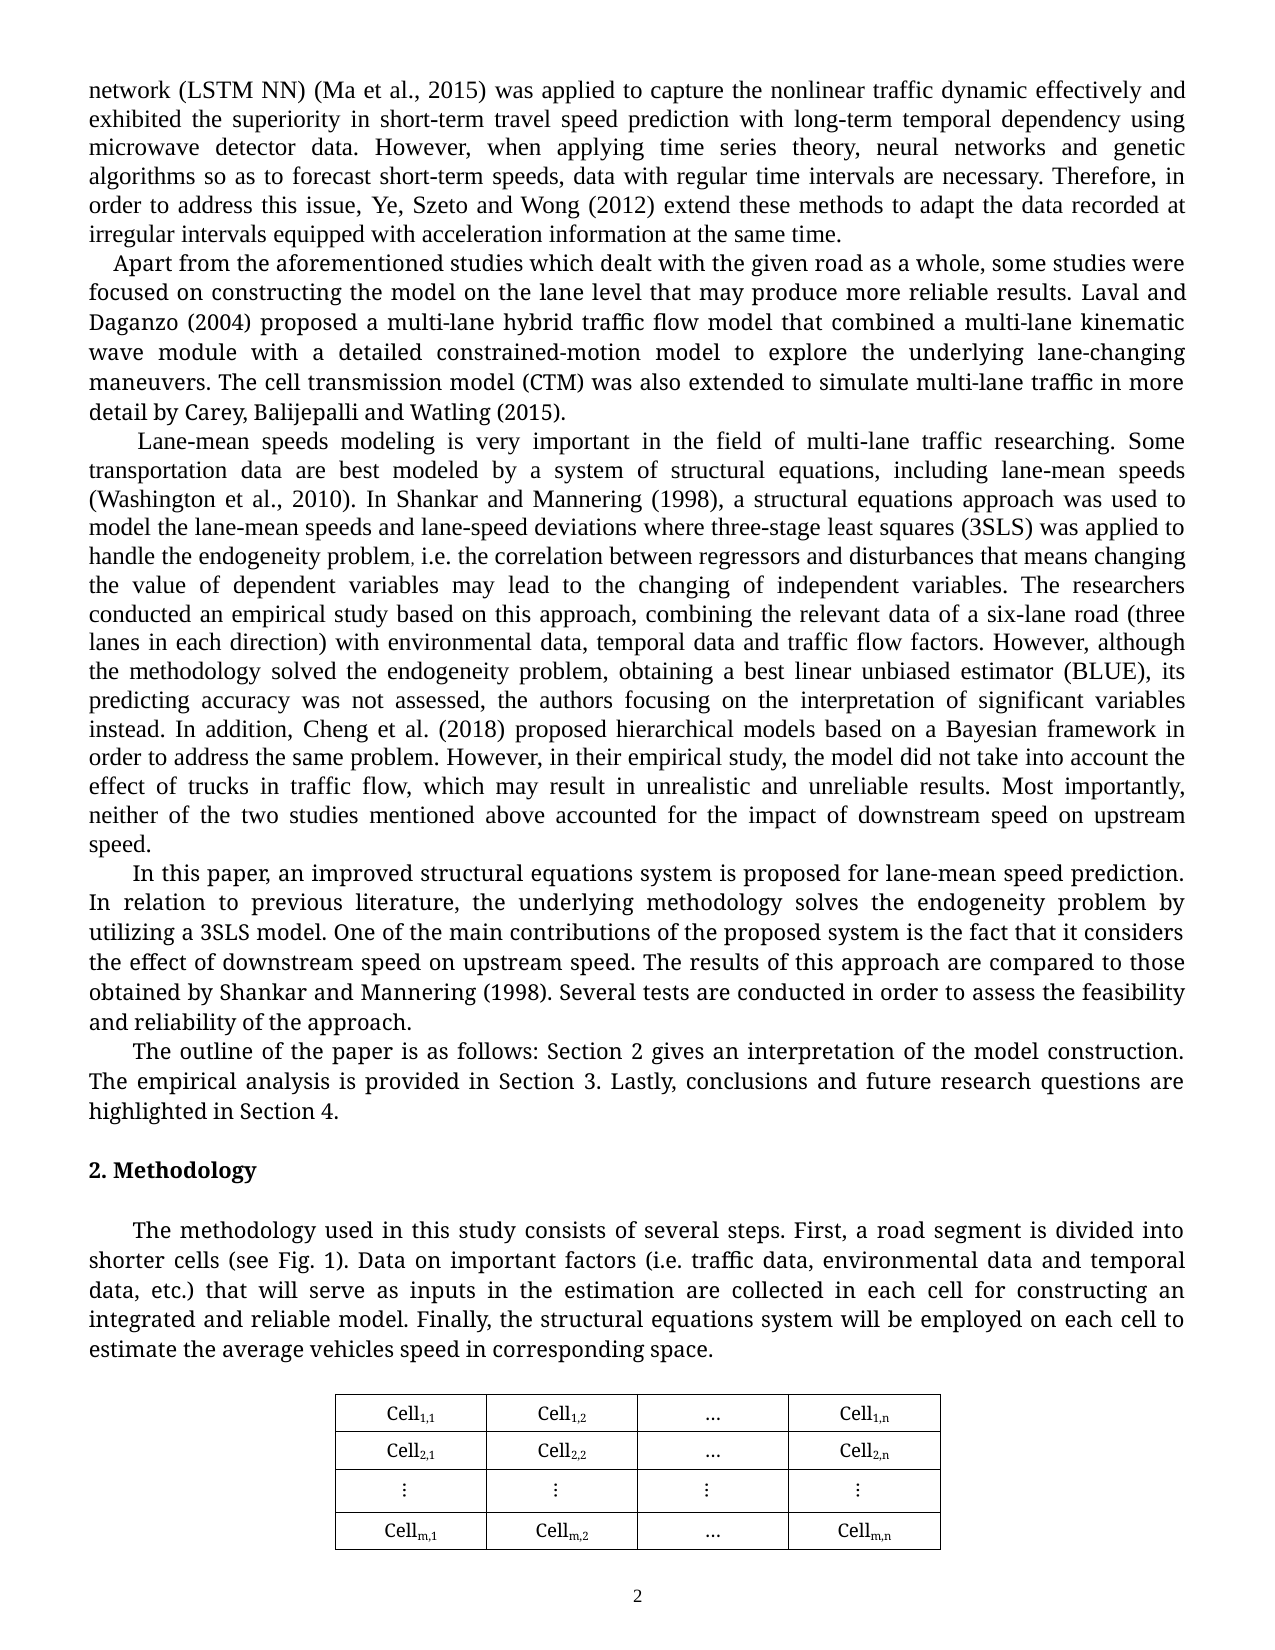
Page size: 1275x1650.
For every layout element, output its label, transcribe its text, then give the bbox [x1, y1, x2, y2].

table_cell Cell2,n [789, 1432, 940, 1469]
text In this paper, an improved structural equations system is proposed for lane-mean speed prediction. In relation to previous literature, the underlying methodology solves the endogeneity problem by utilizing a 3SLS model. One of the main contributions of the proposed system is the fact that it considers the effect of downstream speed on upstream speed. The results of this approach are compared to those obtained by Shankar and Mannering (1998). Several tests are conducted in order to assess the feasibility and reliability of the approach. [88, 857, 1186, 1036]
table_cell … [336, 1470, 486, 1512]
table_cell … [487, 1470, 637, 1512]
table_header Cell1,1 [336, 1395, 486, 1431]
text Lane-mean speeds modeling is very important in the field of multi-lane traffic researching. Some transportation data are best modeled by a system of structural equations, including lane-mean speeds (Washington et al., 2010). In Shankar and Mannering (1998), a structural equations approach was used to model the lane-mean speeds and lane-speed deviations where three-stage least squares (3SLS) was applied to handle the endogeneity problem, i.e. the correlation between regressors and disturbances that means changing the value of dependent variables may lead to the changing of independent variables. The researchers conducted an empirical study based on this approach, combining the relevant data of a six-lane road (three lanes in each direction) with environmental data, temporal data and traffic flow factors. However, although the methodology solved the endogeneity problem, obtaining a best linear unbiased estimator (BLUE), its predicting accuracy was not assessed, the authors focusing on the interpretation of significant variables instead. In addition, Cheng et al. (2018) proposed hierarchical models based on a Bayesian framework in order to address the same problem. However, in their empirical study, the model did not take into account the effect of trucks in traffic flow, which may result in unrealistic and unreliable results. Most importantly, neither of the two studies mentioned above accounted for the impact of downstream speed on upstream speed. [88, 426, 1186, 857]
text The outline of the paper is as follows: Section 2 gives an interpretation of the model construction. The empirical analysis is provided in Section 3. Lastly, conclusions and future research questions are highlighted in Section 4. [88, 1036, 1186, 1126]
table_cell Cell2,1 [336, 1432, 486, 1469]
table_header Cell1,2 [487, 1395, 637, 1431]
table_cell … [789, 1470, 940, 1512]
table_cell Cell2,2 [487, 1432, 637, 1469]
table_cell … [638, 1513, 788, 1549]
table_cell … [638, 1432, 788, 1469]
text Apart from the aforementioned studies which dealt with the given road as a whole, some studies were focused on constructing the model on the lane level that may produce more reliable results. Laval and Daganzo (2004) proposed a multi-lane hybrid traffic flow model that combined a multi-lane kinematic wave module with a detailed constrained-motion model to explore the underlying lane-changing maneuvers. The cell transmission model (CTM) was also extended to simulate multi-lane traffic in more detail by Carey, Balijepalli and Watling (2015). [88, 247, 1186, 426]
text network (LSTM NN) (Ma et al., 2015) was applied to capture the nonlinear traffic dynamic effectively and exhibited the superiority in short-term travel speed prediction with long-term temporal dependency using microwave detector data. However, when applying time series theory, neural networks and genetic algorithms so as to forecast short-term speeds, data with regular time intervals are necessary. Therefore, in order to address this issue, Ye, Szeto and Wong (2012) extend these methods to adapt the data recorded at irregular intervals equipped with acceleration information at the same time. [88, 75, 1186, 247]
table_header Cell1,n [789, 1395, 940, 1431]
table_header … [638, 1395, 788, 1431]
table_cell Cellm,2 [487, 1513, 637, 1549]
table_cell Cellm,1 [336, 1513, 486, 1549]
table_cell … [638, 1470, 788, 1512]
text 2. Methodology [88, 1155, 1186, 1185]
table_cell Cellm,n [789, 1513, 940, 1549]
text The methodology used in this study consists of several steps. First, a road segment is divided into shorter cells (see Fig. 1). Data on important factors (i.e. traffic data, environmental data and temporal data, etc.) that will serve as inputs in the estimation are collected in each cell for constructing an integrated and reliable model. Finally, the structural equations system will be employed on each cell to estimate the average vehicles speed in corresponding space. [88, 1215, 1186, 1364]
